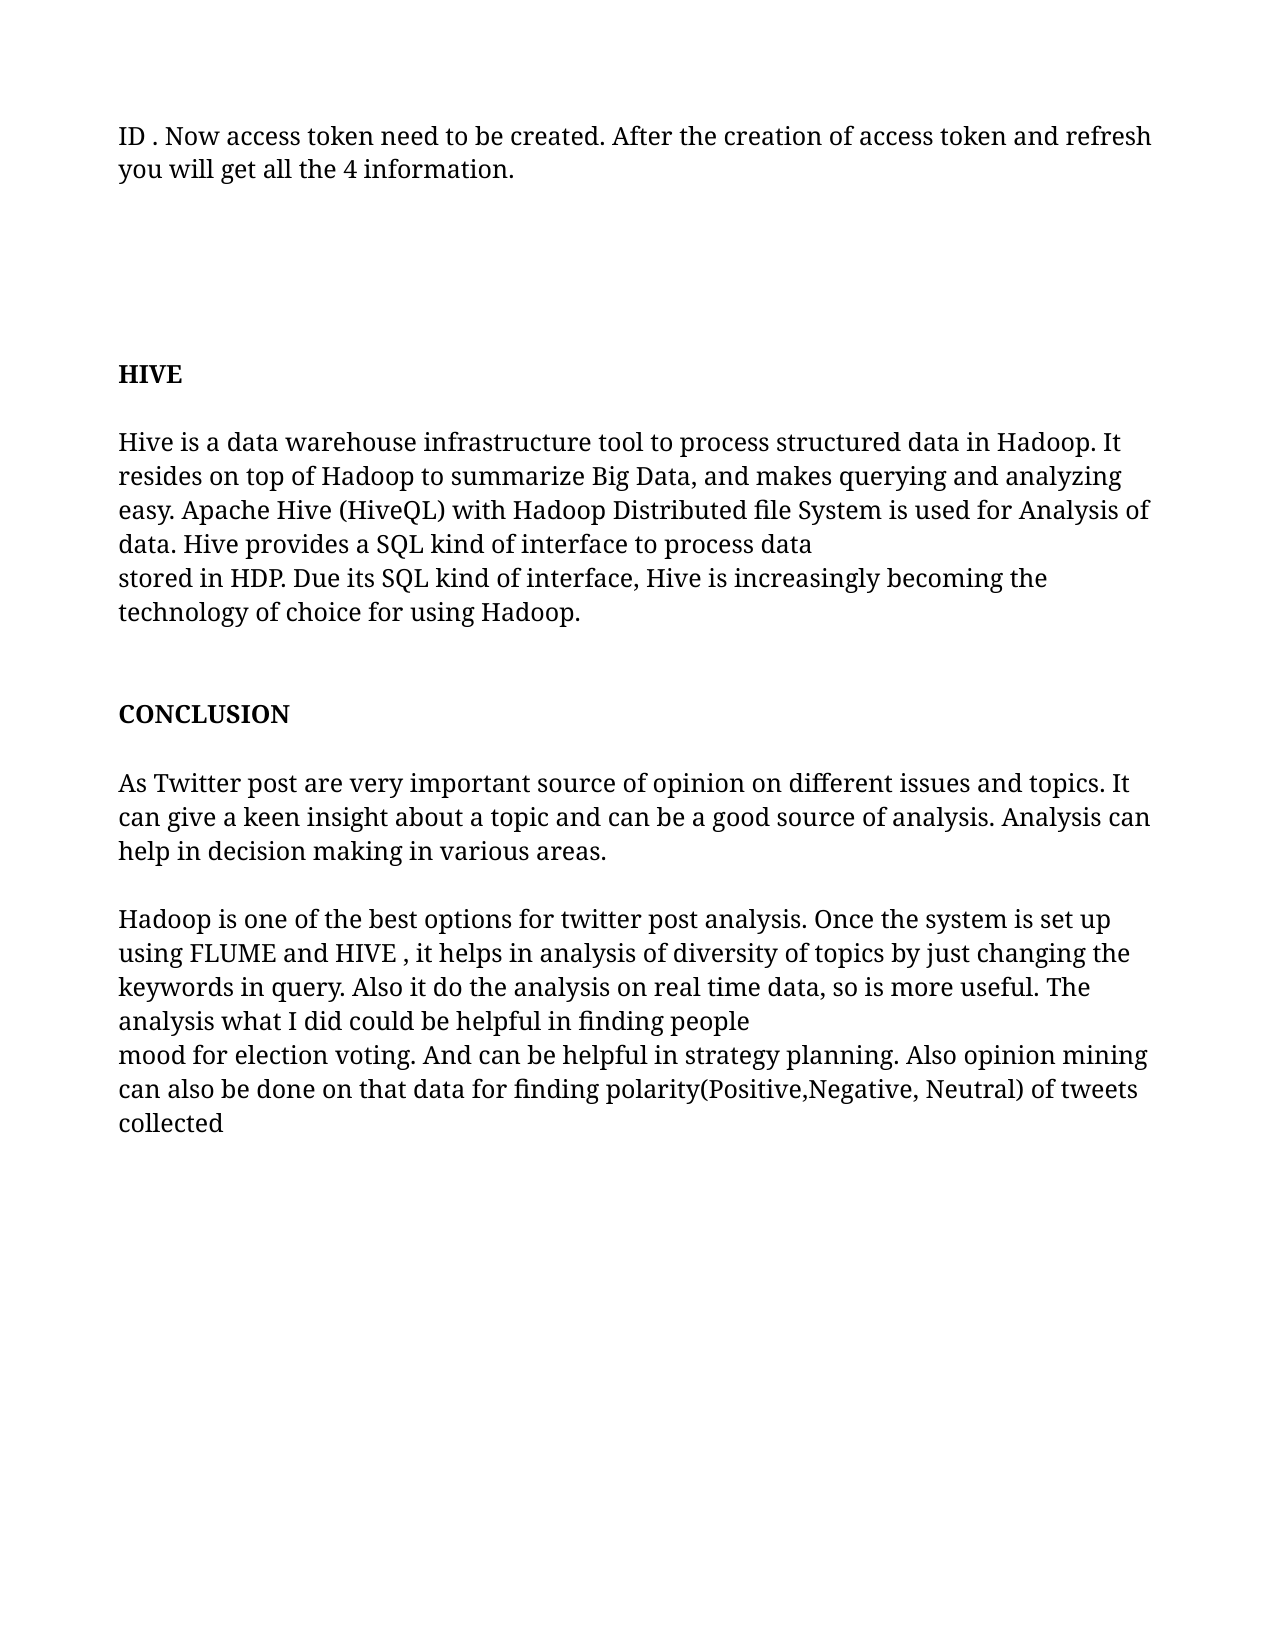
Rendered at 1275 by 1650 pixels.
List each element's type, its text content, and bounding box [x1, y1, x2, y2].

text Hadoop is one of the best options for twitter post analysis. Once the system is set up using FLUME and HIVE , it helps in analysis of diversity of topics by just changing the keywords in query. Also it do the analysis on real time data, so is more useful. The analysis what I did could be helpful in finding people [118, 902, 1157, 1038]
text mood for election voting. And can be helpful in strategy planning. Also opinion mining can also be done on that data for finding polarity(Positive,Negative, Neutral) of tweets collected [118, 1038, 1157, 1140]
text As Twitter post are very important source of opinion on different issues and topics. It can give a keen insight about a topic and can be a good source of analysis. Analysis can help in decision making in various areas. [118, 765, 1157, 867]
text HIVE [118, 357, 1157, 391]
text ID . Now access token need to be created. After the creation of access token and refresh you will get all the 4 information. [118, 118, 1157, 186]
text CONCLUSION [118, 697, 1157, 731]
text Hive is a data warehouse infrastructure tool to process structured data in Hadoop. It resides on top of Hadoop to summarize Big Data, and makes querying and analyzing easy. Apache Hive (HiveQL) with Hadoop Distributed file System is used for Analysis of data. Hive provides a SQL kind of interface to process data [118, 425, 1157, 561]
text stored in HDP. Due its SQL kind of interface, Hive is increasingly becoming the technology of choice for using Hadoop. [118, 561, 1157, 629]
